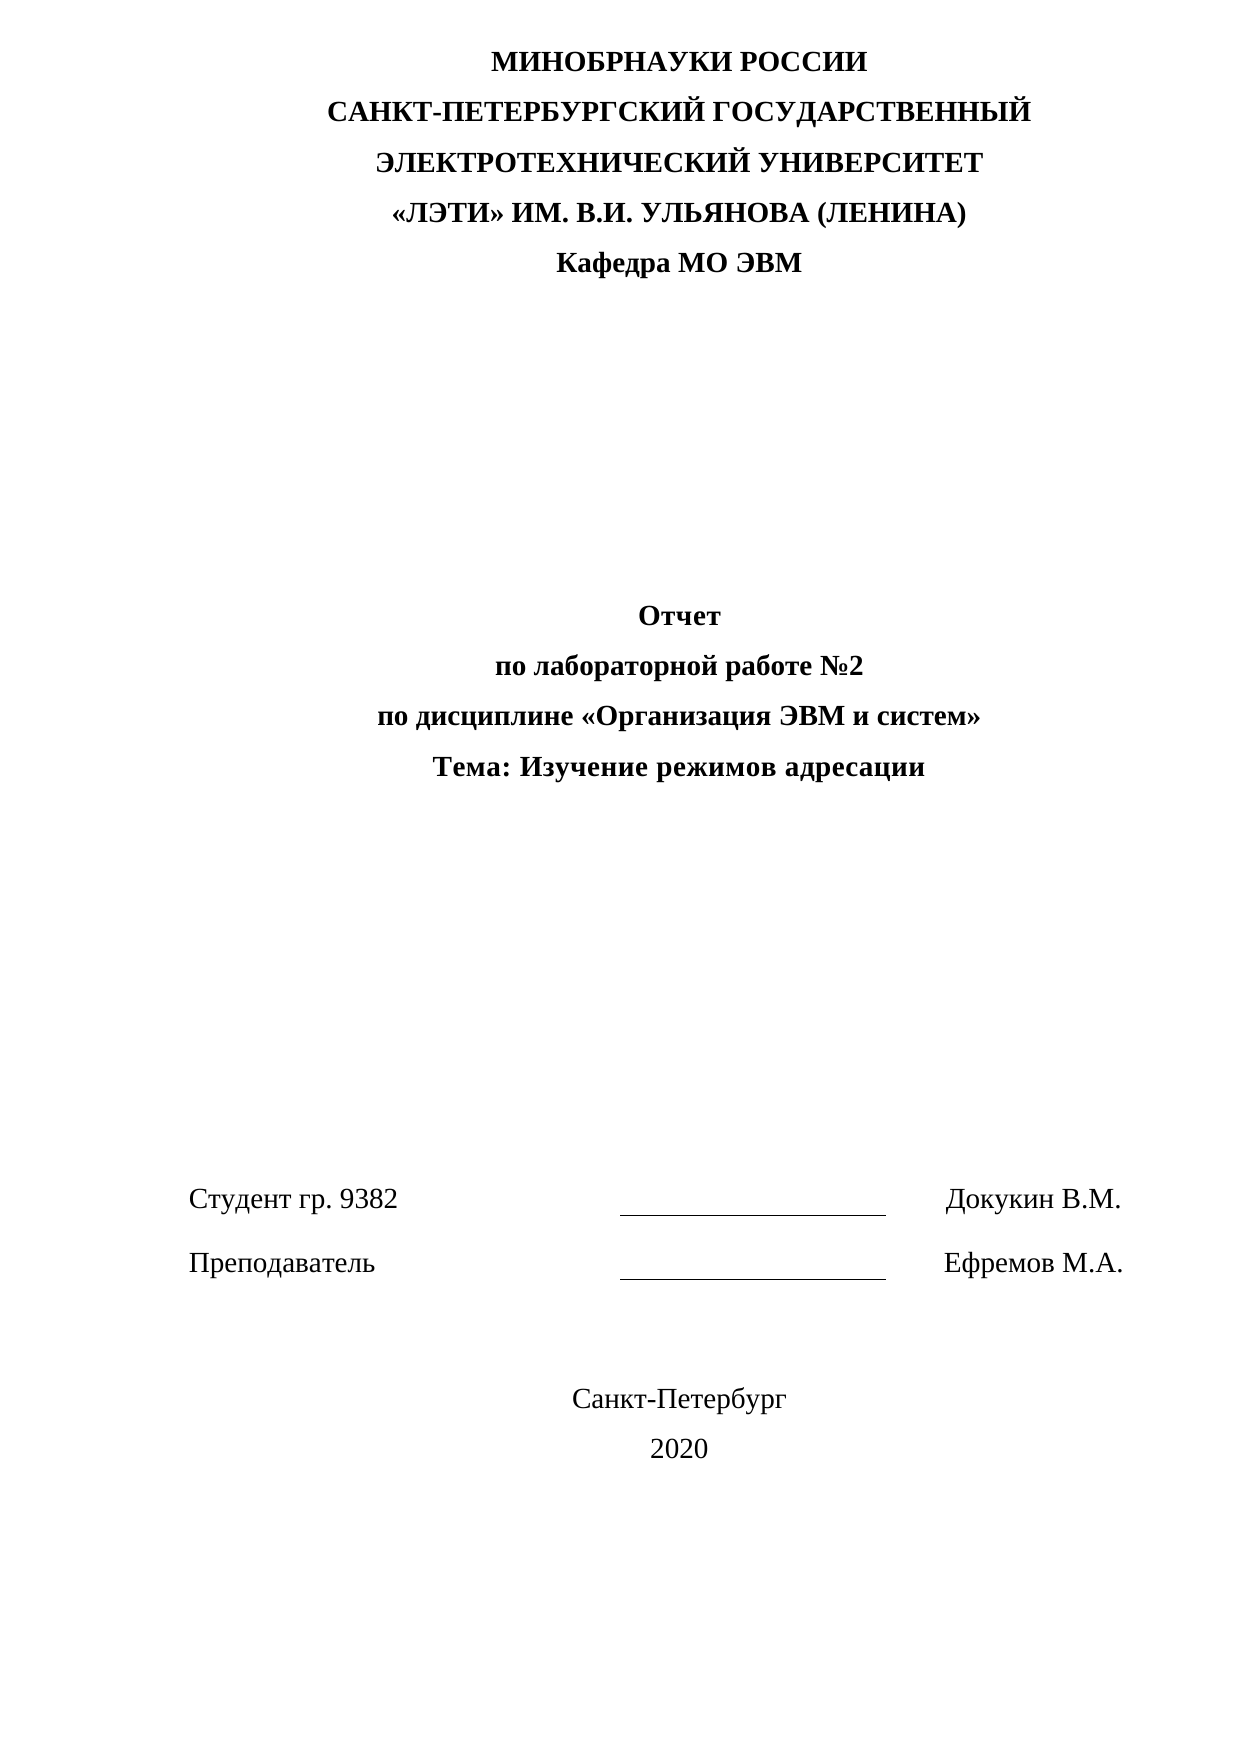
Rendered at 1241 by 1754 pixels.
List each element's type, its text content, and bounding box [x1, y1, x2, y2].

text МИНОБРНАУКИ РОССИИ [177, 44, 1181, 78]
table_header Докукин В.М. [886, 1151, 1181, 1215]
table_cell Ефремов М.А. [886, 1215, 1181, 1279]
text «ЛЭТИ» им. В.И. Ульянова (Ленина) [177, 195, 1181, 229]
text по дисциплине «Организация ЭВМ и систем» [177, 698, 1181, 732]
text Тема: Изучение режимов адресации [177, 749, 1181, 782]
text Санкт-Петербургский государственный [177, 94, 1181, 128]
text электротехнический университет [177, 145, 1181, 178]
table_header [620, 1151, 886, 1215]
table_header Студент гр. 9382 [177, 1151, 620, 1215]
table_cell Преподаватель [177, 1215, 620, 1279]
table_cell [620, 1216, 886, 1279]
text Санкт-Петербург [177, 1381, 1181, 1414]
text 2020 [177, 1431, 1181, 1464]
text Кафедра МО ЭВМ [177, 246, 1181, 279]
text Отчет [177, 598, 1181, 631]
text по лабораторной работе №2 [177, 648, 1181, 682]
